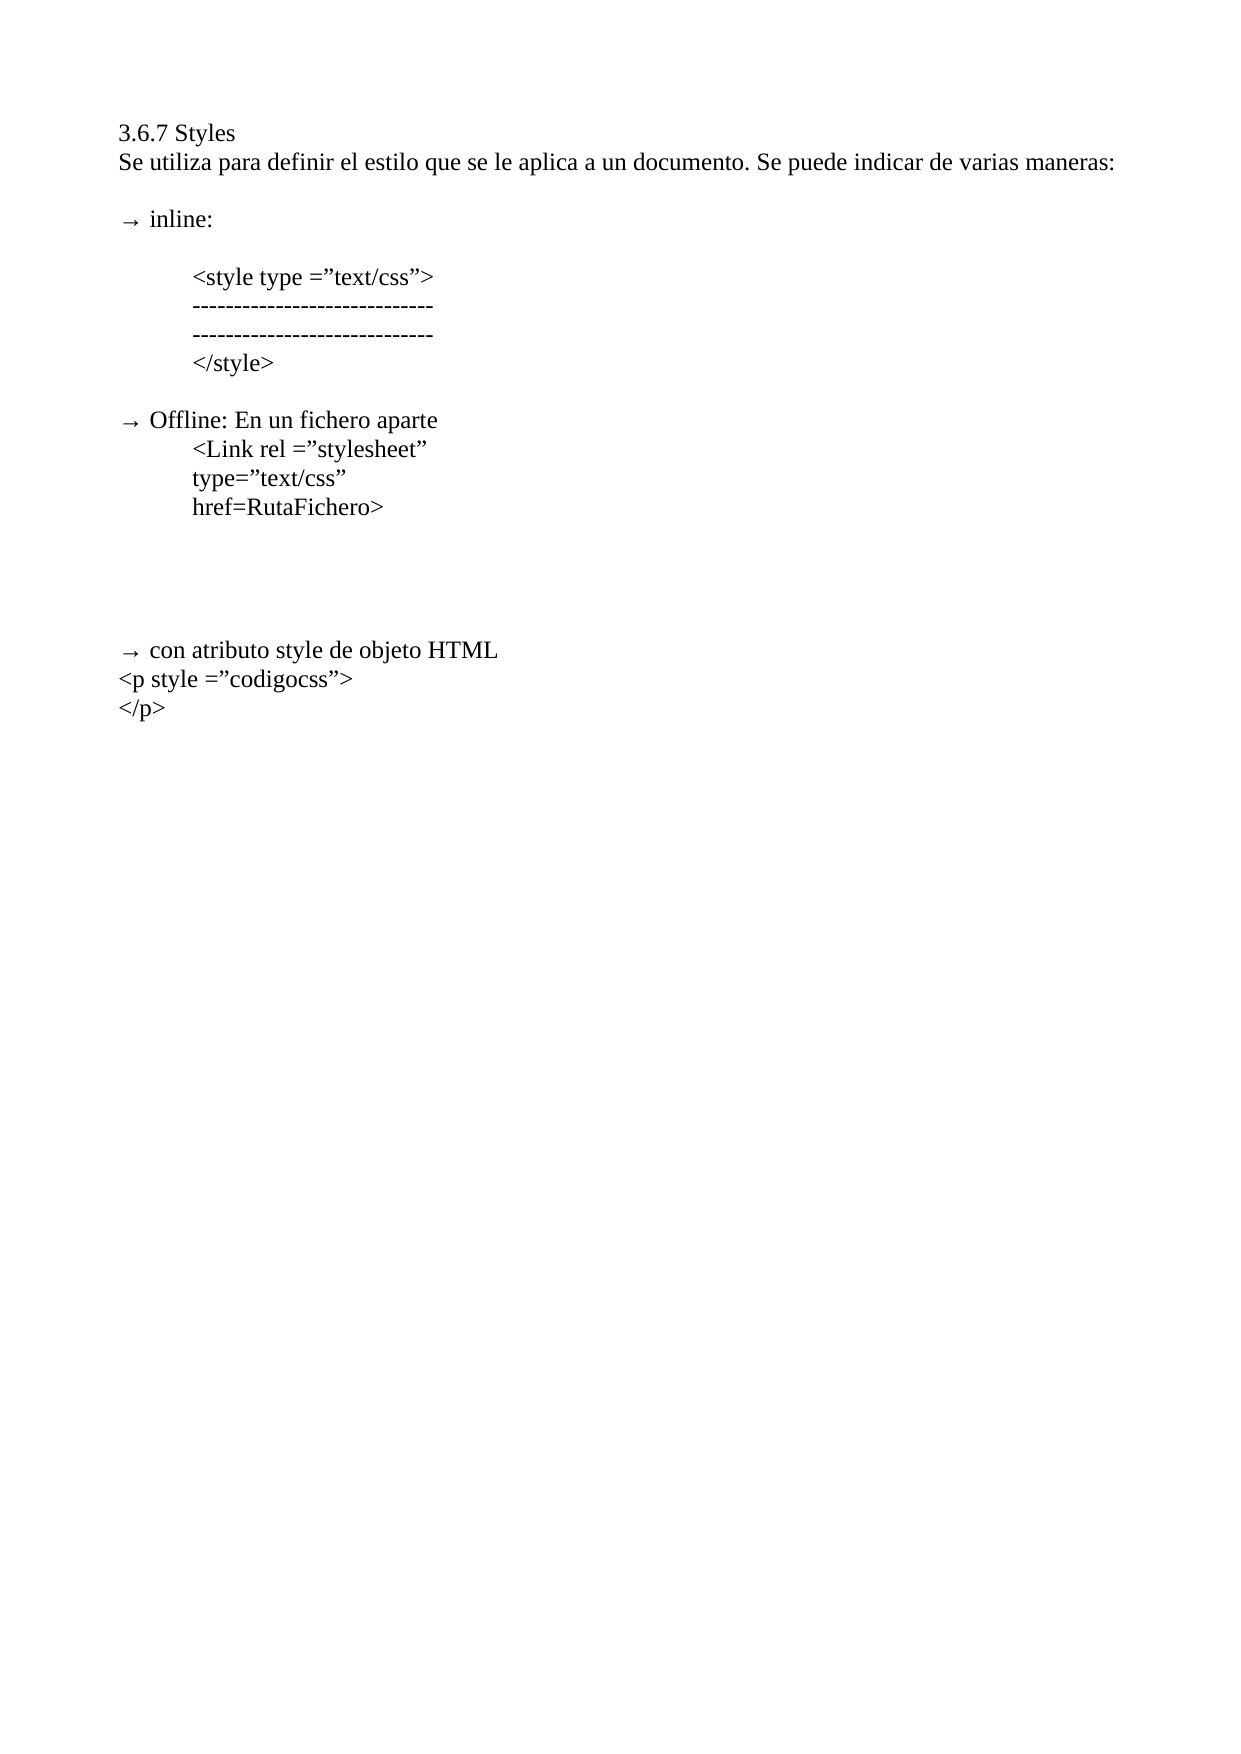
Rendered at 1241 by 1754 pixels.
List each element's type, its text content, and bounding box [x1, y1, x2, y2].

text → con atributo style de objeto HTML [118, 636, 1122, 664]
text type=”text/css” [118, 463, 1122, 492]
text → Offline: En un fichero aparte [118, 406, 1122, 434]
text <style type =”text/css”> [118, 262, 1122, 291]
text ----------------------------- [118, 291, 1122, 319]
text href=RutaFichero> [118, 492, 1122, 521]
text ----------------------------- [118, 319, 1122, 348]
text <p style =”codigocss”> [118, 664, 1122, 693]
text </style> [118, 348, 1122, 377]
text → inline: [118, 204, 1122, 233]
text 3.6.7 Styles [118, 118, 1122, 147]
text Se utiliza para definir el estilo que se le aplica a un documento. Se puede indicar de varias maneras: [118, 147, 1122, 176]
text <Link rel =”stylesheet” [118, 434, 1122, 463]
text </p> [118, 693, 1122, 722]
